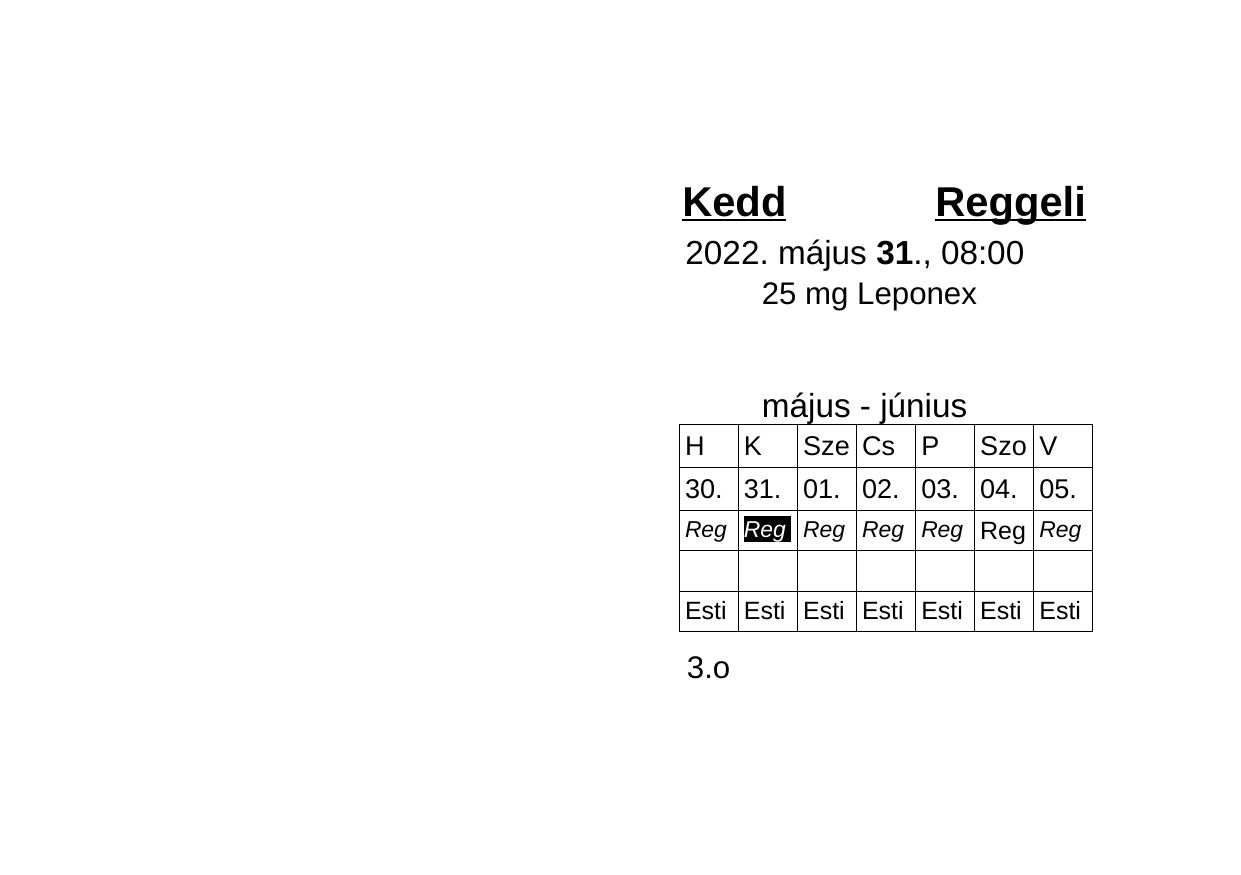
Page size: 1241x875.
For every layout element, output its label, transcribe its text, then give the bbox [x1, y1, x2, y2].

table_header H [680, 425, 738, 467]
table_cell Esti [975, 592, 1033, 631]
text május - június [148, 347, 1093, 424]
text 25 mg Leponex [148, 273, 1093, 311]
table_cell 31. [739, 468, 797, 510]
table_cell [916, 551, 974, 591]
text 2022. május 31., 08:00 [148, 225, 1093, 273]
table_cell Esti [798, 592, 856, 631]
table_cell Esti [857, 592, 915, 631]
table_header K [739, 425, 797, 467]
table_cell Esti [916, 592, 974, 631]
table_cell 02. [857, 468, 915, 510]
table_cell Reg [857, 511, 915, 550]
table_header V [1034, 425, 1092, 467]
table_cell Esti [1034, 592, 1092, 631]
table_cell Reg [916, 511, 974, 550]
table_cell Reg [680, 511, 738, 550]
table_cell 05. [1034, 468, 1092, 510]
table_cell 03. [916, 468, 974, 510]
table_cell 30. [680, 468, 738, 510]
table_header Sze [798, 425, 856, 467]
text 3.o [148, 649, 1093, 684]
table_header Szo [975, 425, 1033, 467]
table_cell 01. [798, 468, 856, 510]
table_header P [916, 425, 974, 467]
table_cell [1034, 551, 1092, 591]
table_cell [680, 551, 738, 591]
table_cell Reg [739, 511, 797, 550]
table_cell Reg [1034, 511, 1092, 550]
table_cell Reg [975, 511, 1033, 550]
table_cell 04. [975, 468, 1033, 510]
table_cell Reg [798, 511, 856, 550]
table_cell [798, 551, 856, 591]
table_cell Esti [739, 592, 797, 631]
table_cell [857, 551, 915, 591]
table_cell Esti [680, 592, 738, 631]
text Kedd Reggeli [148, 177, 1093, 225]
table_cell [739, 551, 797, 591]
table_header Cs [857, 425, 915, 467]
table_cell [975, 551, 1033, 591]
